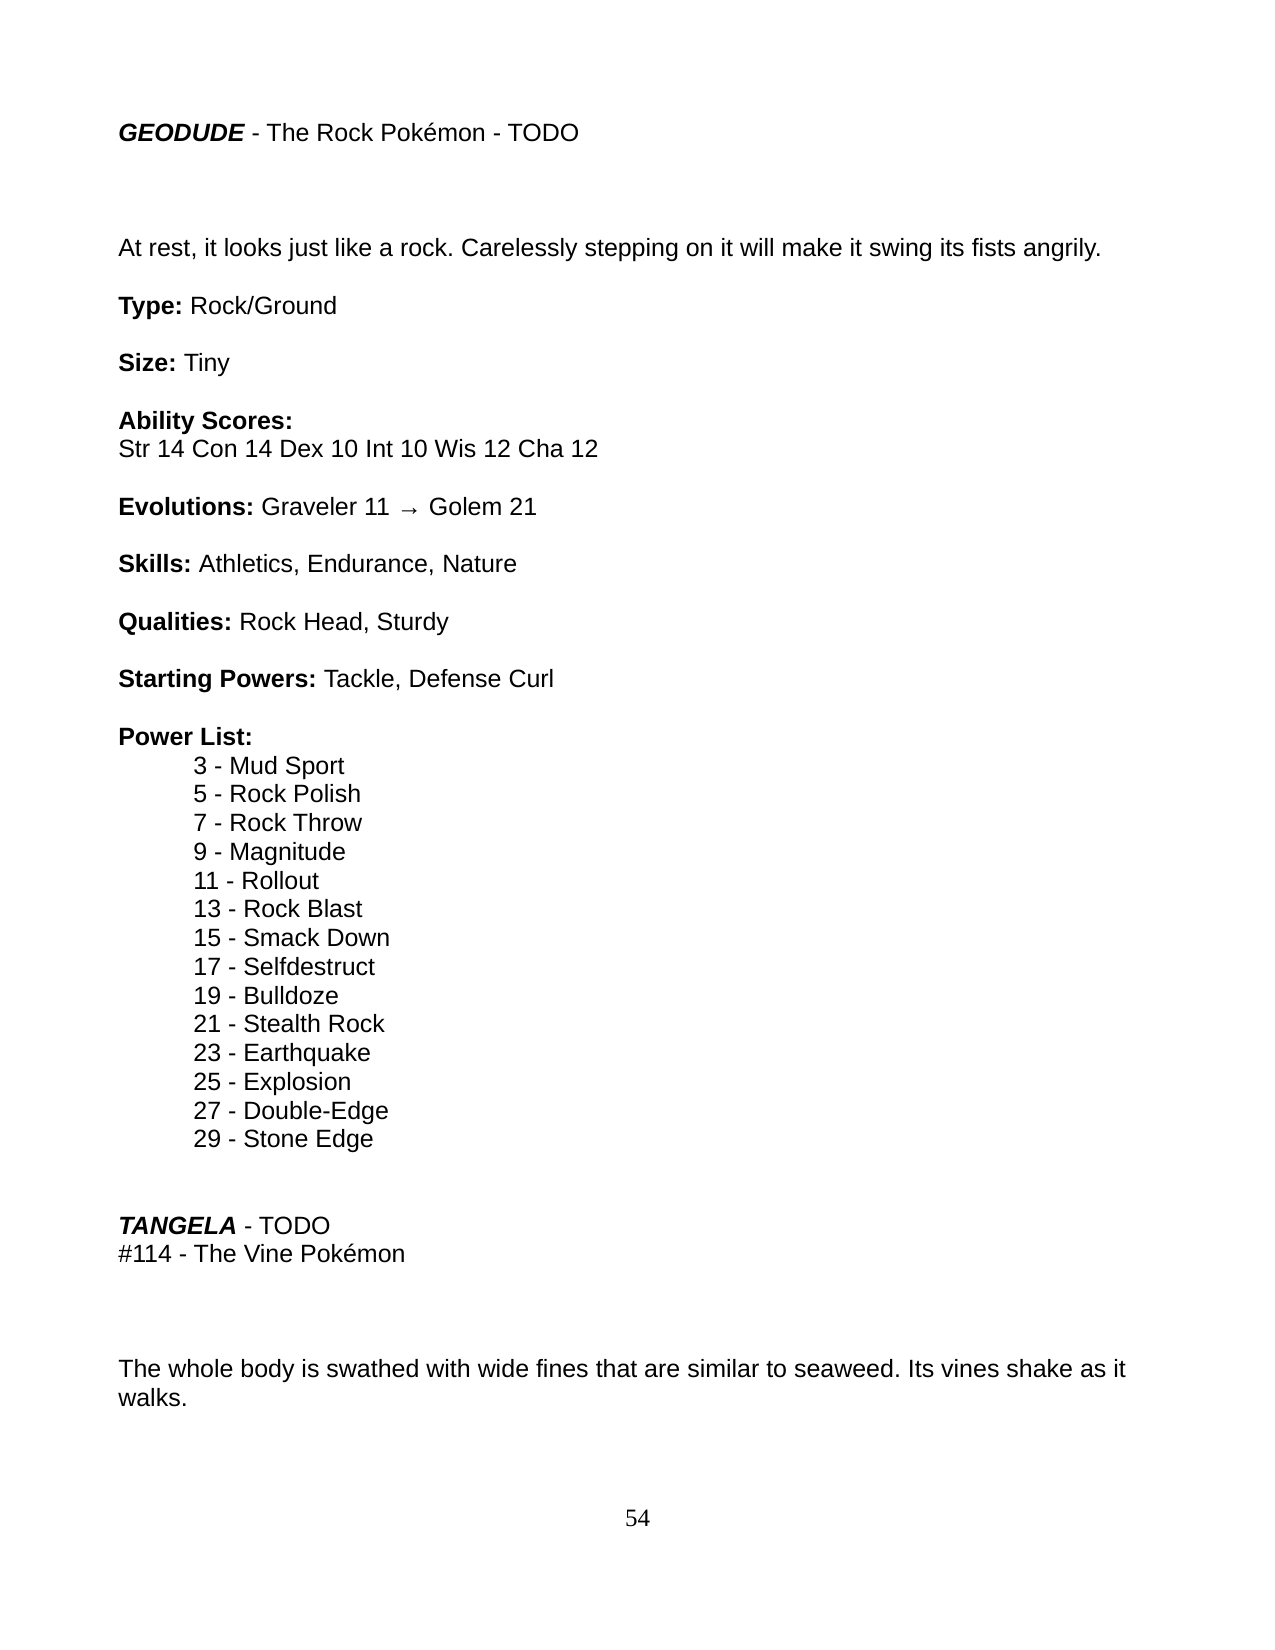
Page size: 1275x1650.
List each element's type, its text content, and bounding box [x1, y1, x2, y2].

text 15 - Smack Down [193, 923, 1157, 952]
text Type: Rock/Ground [118, 291, 1157, 319]
text 3 - Mud Sport [193, 751, 1157, 779]
text 27 - Double-Edge [193, 1096, 1157, 1124]
text TANGELA - TODO [118, 1211, 1157, 1239]
text Starting Powers: Tackle, Defense Curl [118, 664, 1157, 693]
text Power List: [118, 722, 1157, 751]
text 9 - Magnitude [193, 837, 1157, 866]
text 21 - Stealth Rock [193, 1009, 1157, 1038]
text Qualities: Rock Head, Sturdy [118, 607, 1157, 636]
text 29 - Stone Edge [193, 1124, 1157, 1153]
text #114 - The Vine Pokémon [118, 1239, 1157, 1268]
text 7 - Rock Throw [193, 808, 1157, 837]
text At rest, it looks just like a rock. Carelessly stepping on it will make it swing its fists angrily. [118, 233, 1157, 262]
text 5 - Rock Polish [193, 779, 1157, 808]
text 23 - Earthquake [193, 1038, 1157, 1067]
text The whole body is swathed with wide fines that are similar to seaweed. Its vines shake as it walks. [118, 1354, 1157, 1412]
text GEODUDE - The Rock Pokémon - TODO [118, 118, 1157, 147]
text Size: Tiny [118, 348, 1157, 377]
text Evolutions: Graveler 11 → Golem 21 [118, 492, 1157, 521]
text Str 14 Con 14 Dex 10 Int 10 Wis 12 Cha 12 [118, 434, 1157, 463]
text 17 - Selfdestruct [193, 952, 1157, 981]
text 13 - Rock Blast [193, 894, 1157, 923]
text 11 - Rollout [193, 866, 1157, 894]
text Skills: Athletics, Endurance, Nature [118, 549, 1157, 578]
text Ability Scores: [118, 406, 1157, 434]
text 25 - Explosion [193, 1067, 1157, 1096]
text 19 - Bulldoze [193, 981, 1157, 1009]
